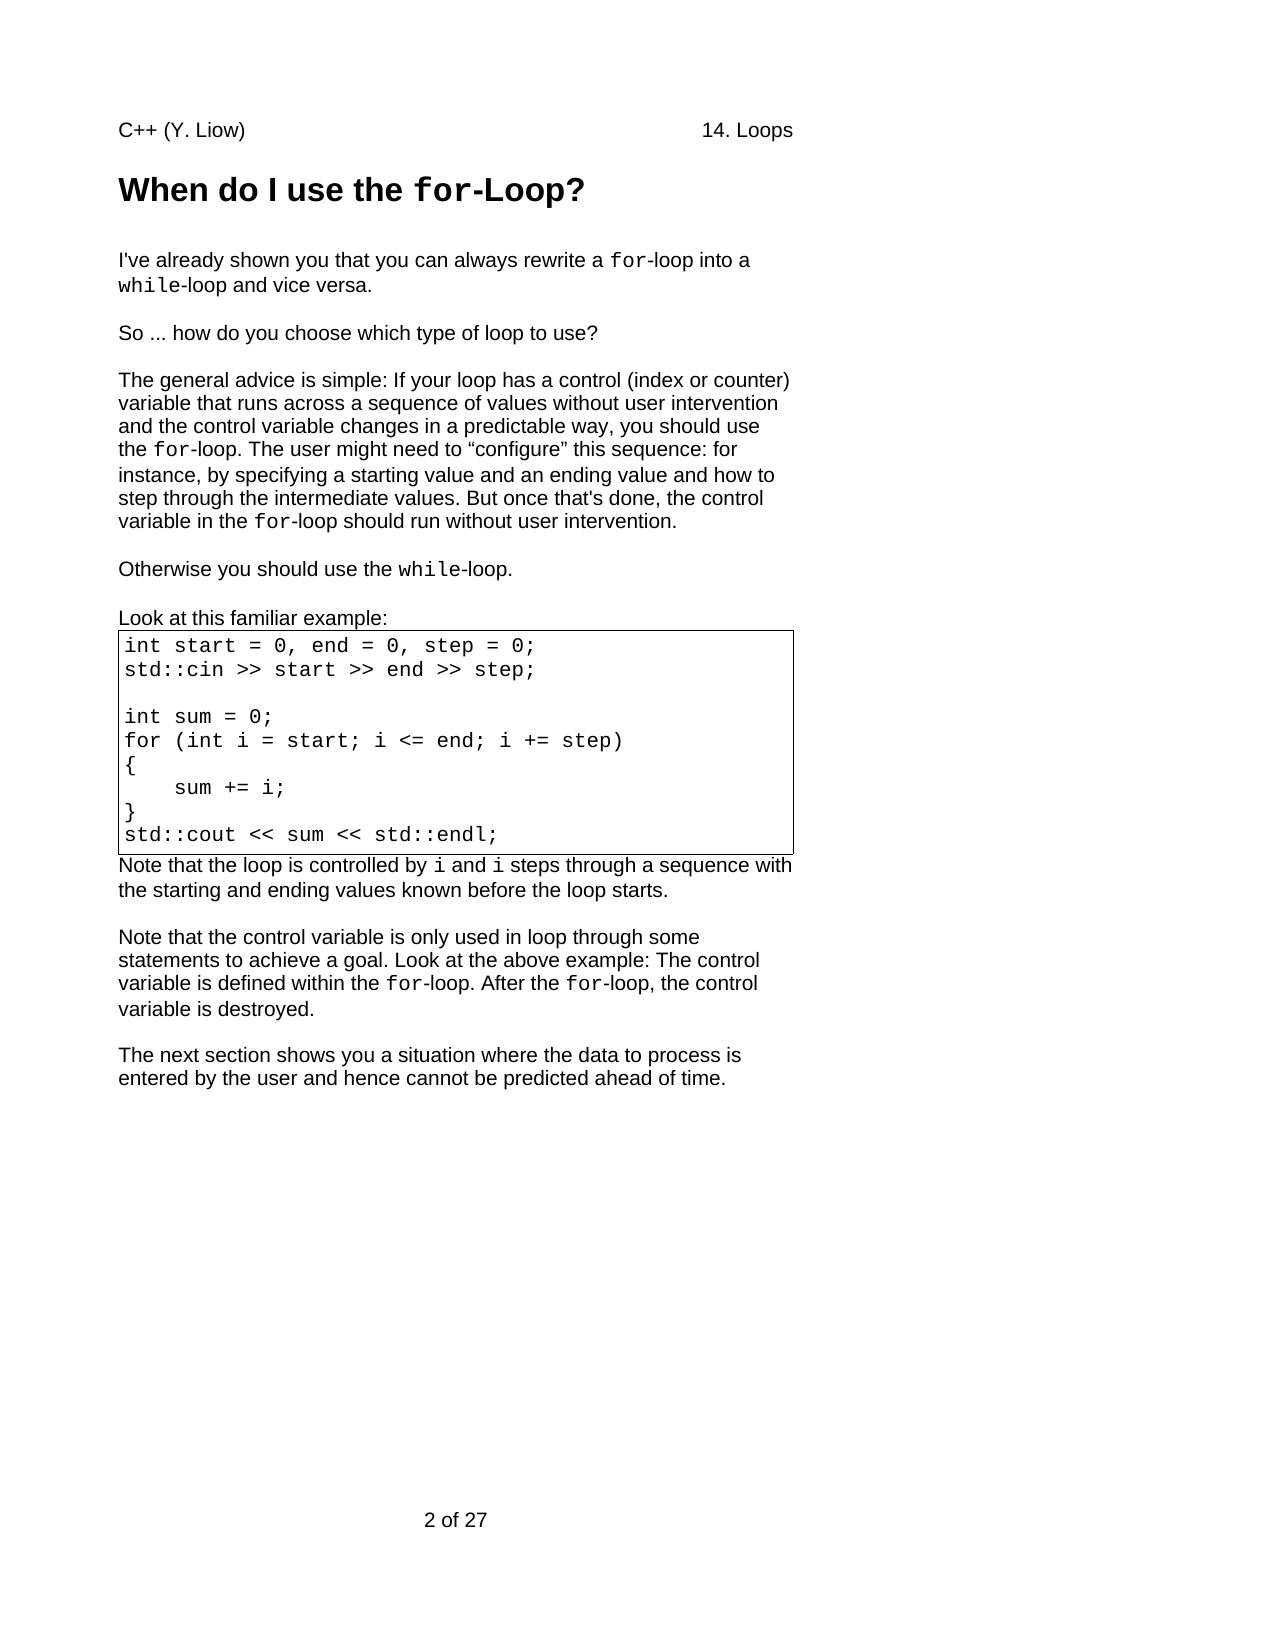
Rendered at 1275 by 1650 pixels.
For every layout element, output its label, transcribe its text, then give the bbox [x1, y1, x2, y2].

text So ... how do you choose which type of loop to use? [118, 322, 793, 345]
text The next section shows you a situation where the data to process is entered by the user and hence cannot be predicted ahead of time. [118, 1043, 793, 1090]
text Look at this familiar example: [118, 606, 793, 629]
text When do I use the for-Loop? [118, 171, 793, 211]
text I've already shown you that you can always rewrite a for-loop into a while-loop and vice versa. [118, 248, 793, 299]
table_header int start = 0, end = 0, step = 0; std::cin >> start >> end >> step; int sum = 0; for (int i = start; i <= end; i += step) { sum += i; } std::cout << sum << std::endl; [119, 631, 793, 854]
text Note that the control variable is only used in loop through some statements to achieve a goal. Look at the above example: The control variable is defined within the for-loop. After the for-loop, the control variable is destroyed. [118, 926, 793, 1020]
text The general advice is simple: If your loop has a control (index or counter) variable that runs across a sequence of values without user intervention and the control variable changes in a predictable way, you should use the for-loop. The user might need to “configure” this sequence: for instance, by specifying a starting value and an ending value and how to step through the intermediate values. But once that's done, the control variable in the for-loop should run without user intervention. [118, 368, 793, 535]
text Otherwise you should use the while-loop. [118, 558, 793, 583]
text Note that the loop is controlled by i and i steps through a sequence with the starting and ending values known before the loop starts. [118, 855, 793, 902]
